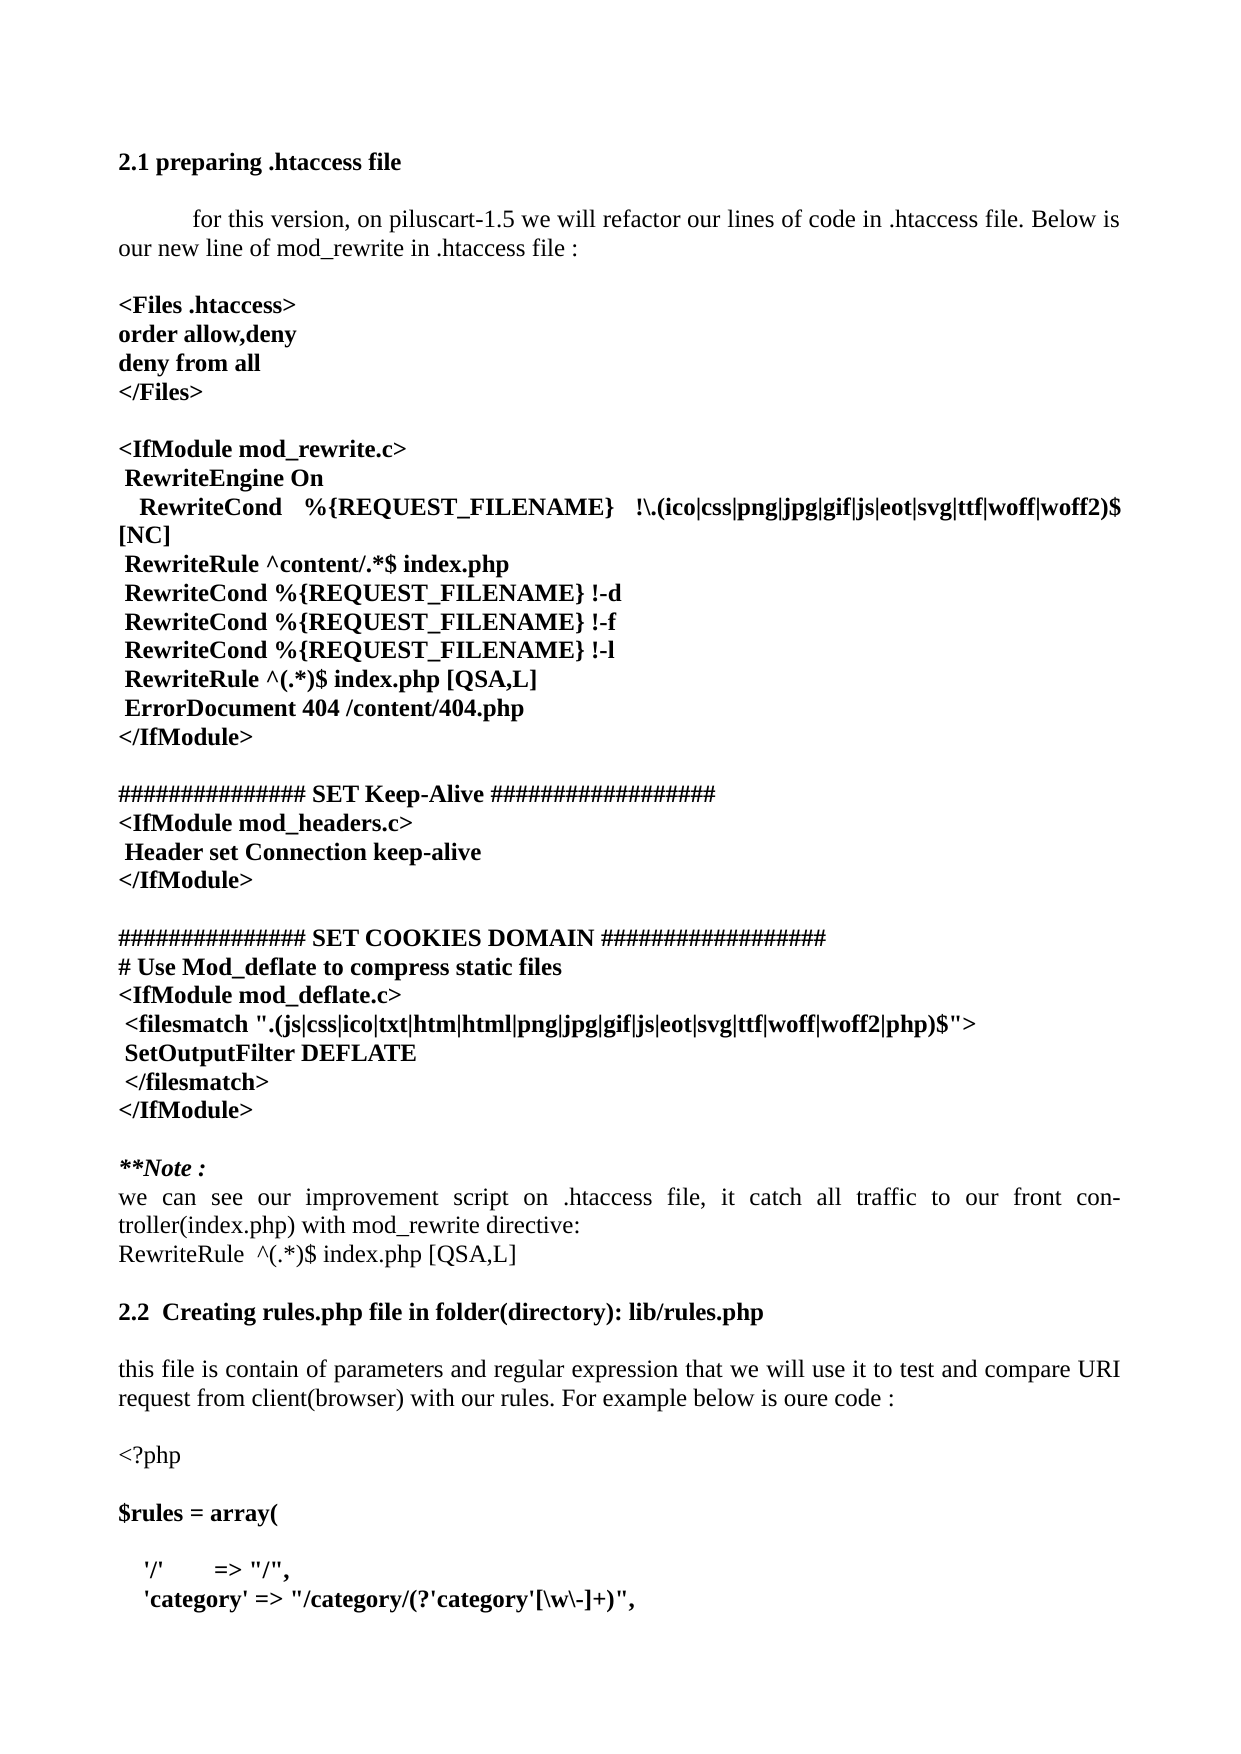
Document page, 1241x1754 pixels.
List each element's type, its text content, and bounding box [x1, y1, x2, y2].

text </IfModule> [118, 722, 1122, 751]
text ############### SET Keep-Alive ################## [118, 779, 1122, 808]
text this file is contain of parameters and regular expression that we will use it to test and compare URI request from client(browser) with our rules. For example below is oure code : [118, 1354, 1122, 1412]
text 'category' => "/category/(?'category'[\w\-]+)", [118, 1584, 1122, 1613]
text RewriteCond %{REQUEST_FILENAME} !-d [118, 578, 1122, 607]
text </IfModule> [118, 866, 1122, 894]
text ErrorDocument 404 /content/404.php [118, 693, 1122, 722]
text deny from all [118, 348, 1122, 377]
text <IfModule mod_deflate.c> [118, 981, 1122, 1009]
text RewriteRule ^content/.*$ index.php [118, 549, 1122, 578]
text RewriteEngine On [118, 463, 1122, 492]
text RewriteCond %{REQUEST_FILENAME} !-l [118, 636, 1122, 664]
text RewriteCond %{REQUEST_FILENAME} !-f [118, 607, 1122, 636]
text for this version, on piluscart-1.5 we will refactor our lines of code in .htaccess file. Below is our new line of mod_rewrite in .htaccess file : [118, 204, 1122, 262]
text <filesmatch ".(js|css|ico|txt|htm|html|png|jpg|gif|js|eot|svg|ttf|woff|woff2|php)$"> [118, 1009, 1122, 1038]
text <Files .htaccess> [118, 291, 1122, 319]
text we can see our improvement script on .htaccess file, it catch all traffic to our front con-troller(index.php) with mod_rewrite directive: [118, 1182, 1122, 1239]
text RewriteRule ^(.*)$ index.php [QSA,L] [118, 664, 1122, 693]
text SetOutputFilter DEFLATE [118, 1038, 1122, 1067]
text **Note : [118, 1153, 1122, 1182]
text 2.2 Creating rules.php file in folder(directory): lib/rules.php [118, 1297, 1122, 1326]
text <IfModule mod_headers.c> [118, 808, 1122, 837]
text 2.1 preparing .htaccess file [118, 147, 1122, 176]
text ############### SET COOKIES DOMAIN ################## [118, 923, 1122, 952]
text RewriteRule ^(.*)$ index.php [QSA,L] [118, 1239, 1122, 1268]
text '/' => "/", [118, 1556, 1122, 1584]
text </IfModule> [118, 1096, 1122, 1124]
text order allow,deny [118, 319, 1122, 348]
text </filesmatch> [118, 1067, 1122, 1096]
text Header set Connection keep-alive [118, 837, 1122, 866]
text $rules = array( [118, 1498, 1122, 1527]
text <?php [118, 1441, 1122, 1469]
text </Files> [118, 377, 1122, 406]
text RewriteCond %{REQUEST_FILENAME} !\.(ico|css|png|jpg|gif|js|eot|svg|ttf|woff|woff2)$ [NC] [118, 492, 1122, 549]
text # Use Mod_deflate to compress static files [118, 952, 1122, 981]
text <IfModule mod_rewrite.c> [118, 434, 1122, 463]
